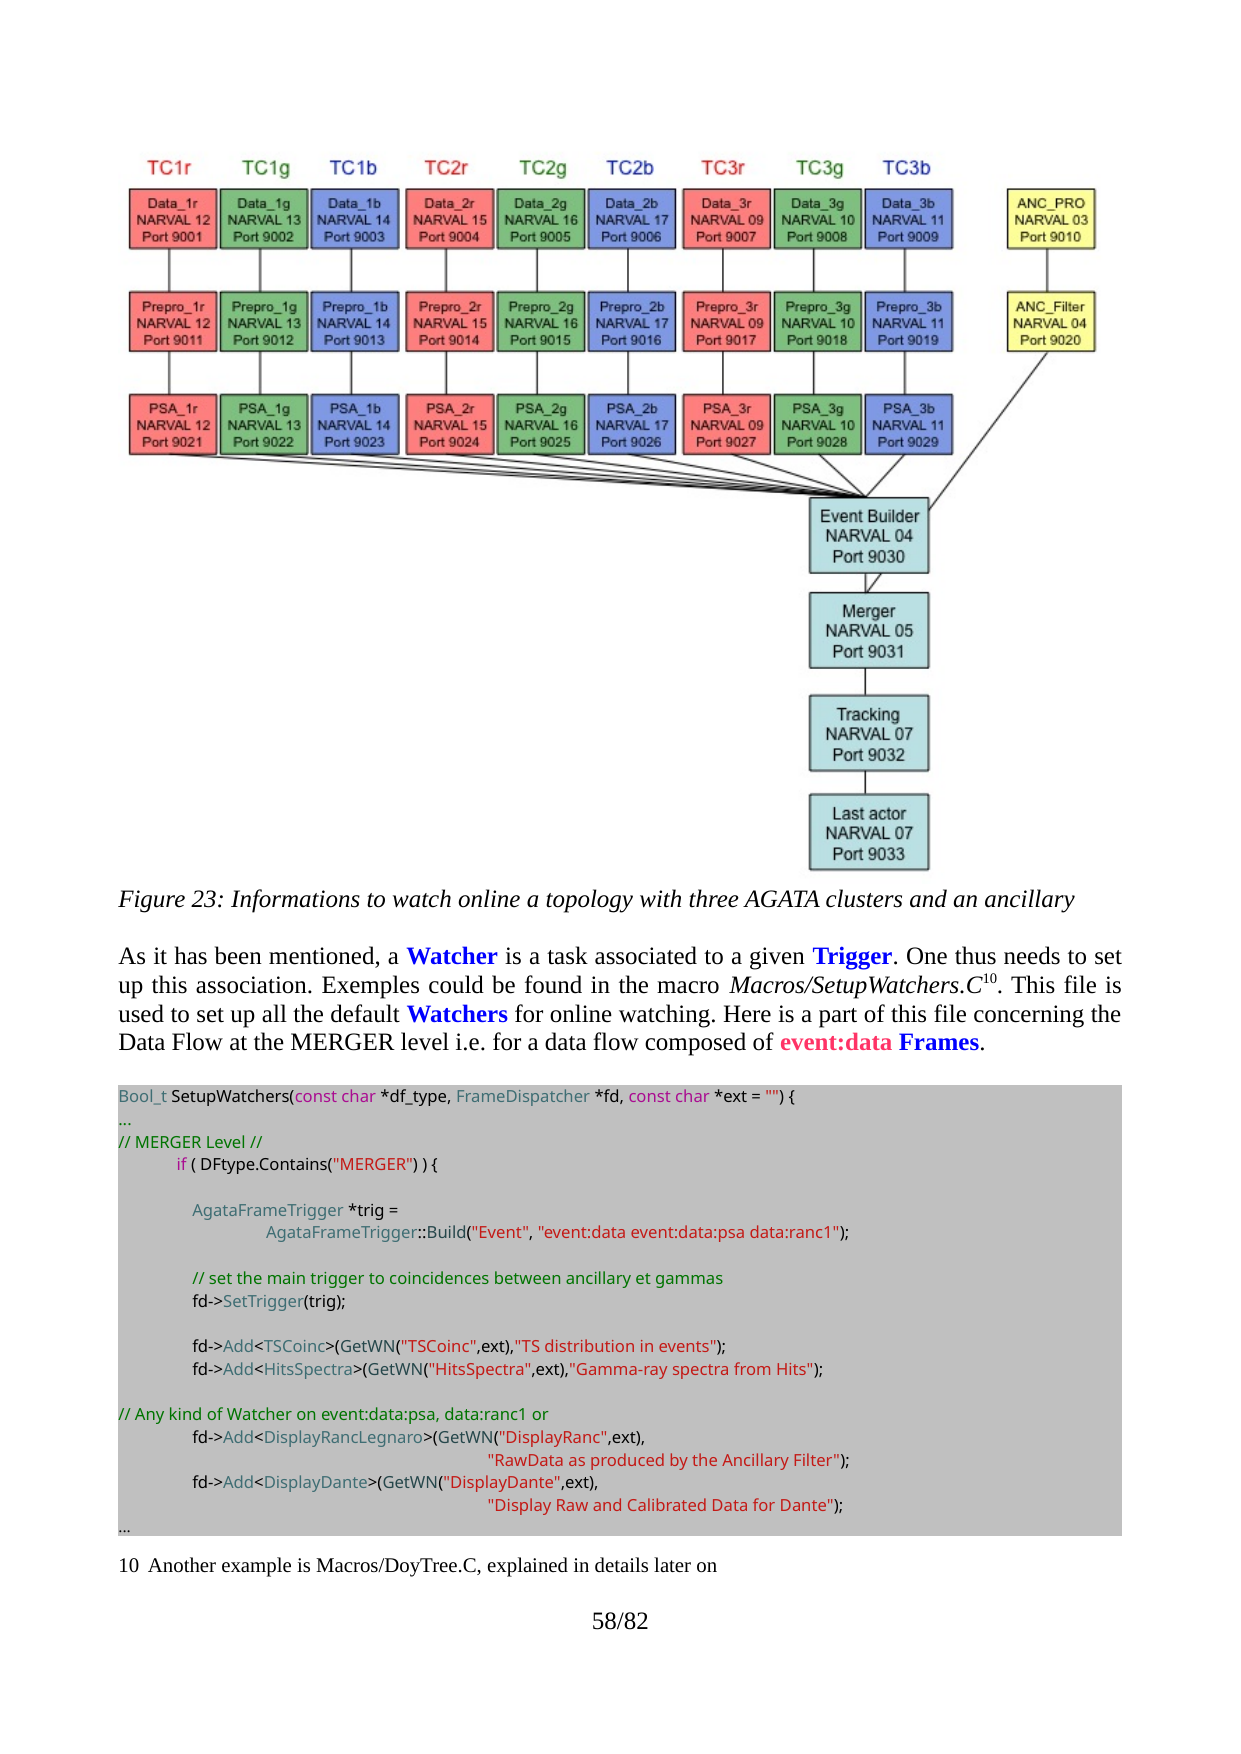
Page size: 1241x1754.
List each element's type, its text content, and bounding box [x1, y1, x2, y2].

text fd->Add<DisplayDante>(GetWN("DisplayDante",ext), [118, 1471, 1122, 1494]
text // Any kind of Watcher on event:data:psa, data:ranc1 or [118, 1403, 1122, 1426]
text Figure 23: Informations to watch online a topology with three AGATA clusters and an ancillary [118, 884, 1122, 912]
text AgataFrameTrigger *trig = [118, 1198, 1122, 1221]
text "RawData as produced by the Ancillary Filter"); [118, 1448, 1122, 1471]
text Bool_t SetupWatchers(const char *df_type, FrameDispatcher *fd, const char *ext = "") { [118, 1085, 1122, 1108]
text fd->SetTrigger(trig); [118, 1289, 1122, 1312]
text As it has been mentioned, a Watcher is a task associated to a given Trigger. One thus needs to set up this association. Exemples could be found in the macro Macros/SetupWatchers.C. This file is used to set up all the default Watchers for online watching. Here is a part of this file concerning the Data Flow at the MERGER level i.e. for a data flow composed of event:data Frames. [118, 941, 1122, 1056]
text // MERGER Level // [118, 1130, 1122, 1153]
picture [118, 130, 1123, 884]
text fd->Add<DisplayRancLegnaro>(GetWN("DisplayRanc",ext), [118, 1426, 1122, 1448]
text fd->Add<HitsSpectra>(GetWN("HitsSpectra",ext),"Gamma-ray spectra from Hits"); [118, 1357, 1122, 1380]
text if ( DFtype.Contains("MERGER") ) { [118, 1153, 1122, 1176]
text Another example is Macros/DoyTree.C, explained in details later on [118, 1553, 1122, 1577]
text ... [118, 1516, 1122, 1536]
text AgataFrameTrigger::Build("Event", "event:data event:data:psa data:ranc1"); [118, 1221, 1122, 1244]
text ... [118, 1108, 1122, 1130]
text // set the main trigger to coincidences between ancillary et gammas [118, 1267, 1122, 1289]
text fd->Add<TSCoinc>(GetWN("TSCoinc",ext),"TS distribution in events"); [118, 1335, 1122, 1357]
text "Display Raw and Calibrated Data for Dante"); [118, 1494, 1122, 1516]
